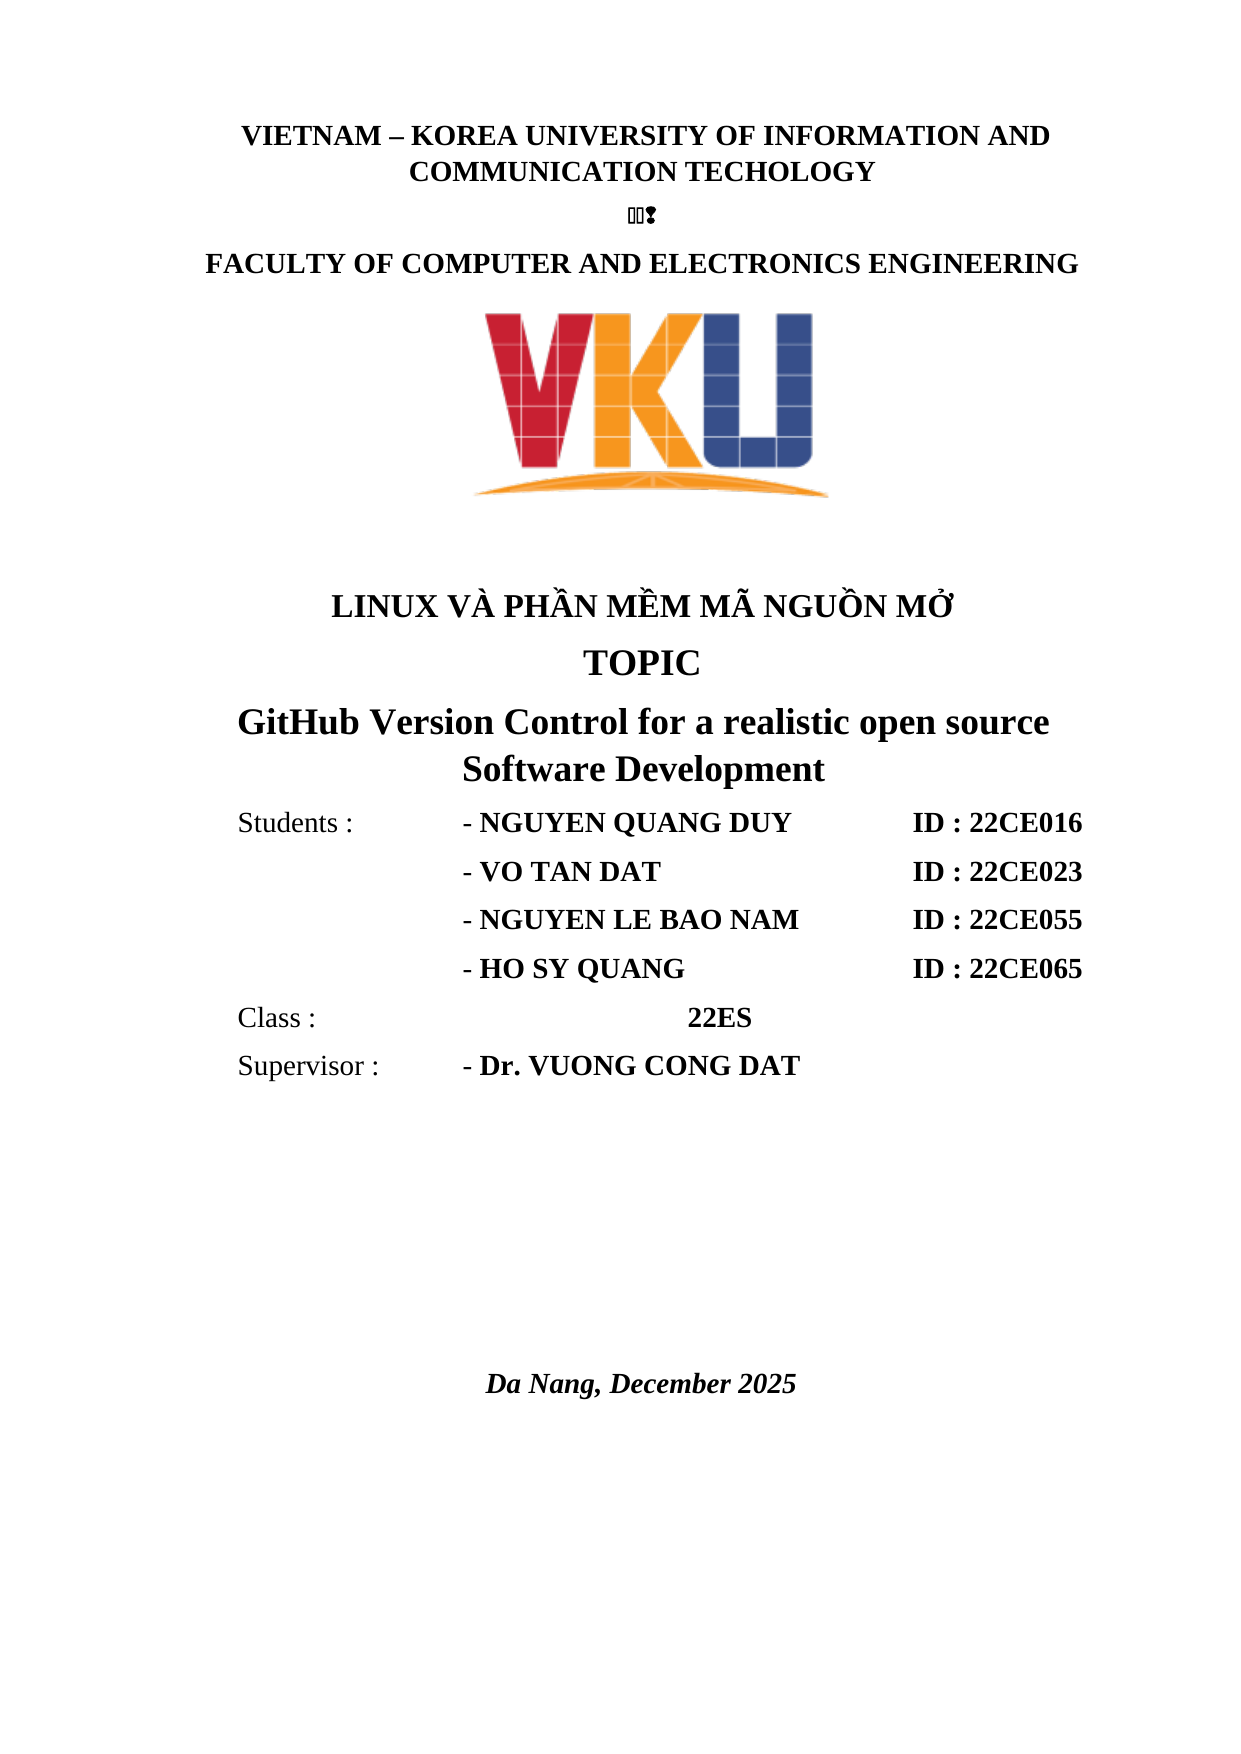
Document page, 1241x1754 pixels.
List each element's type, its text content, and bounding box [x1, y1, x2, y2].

text Da Nang, December 2025 [162, 1366, 1122, 1400]
picture [456, 295, 829, 513]
text - HO SY QUANG ID : 22CE065 [387, 951, 1124, 985]
text  [162, 207, 1122, 228]
text Class : 22ES [162, 1000, 1124, 1033]
text TOPIC [162, 641, 1122, 684]
text LINUX VÀ PHẦN MỀM MÃ NGUỒN MỞ [162, 587, 1122, 625]
text GitHub Version Control for a realistic open source Software Development [162, 699, 1124, 789]
text VIETNAM – KOREA UNIVERSITY OF INFORMATION AND COMMUNICATION TECHOLOGY [162, 118, 1122, 188]
text - VO TAN DAT ID : 22CE023 [387, 854, 1124, 887]
text Supervisor : - Dr. VUONG CONG DAT [162, 1048, 1122, 1082]
text Students : - NGUYEN QUANG DUY ID : 22CE016 [149, 805, 1124, 839]
text - NGUYEN LE BAO NAM ID : 22CE055 [387, 902, 1124, 936]
text FACULTY OF COMPUTER AND ELECTRONICS ENGINEERING [162, 246, 1122, 280]
